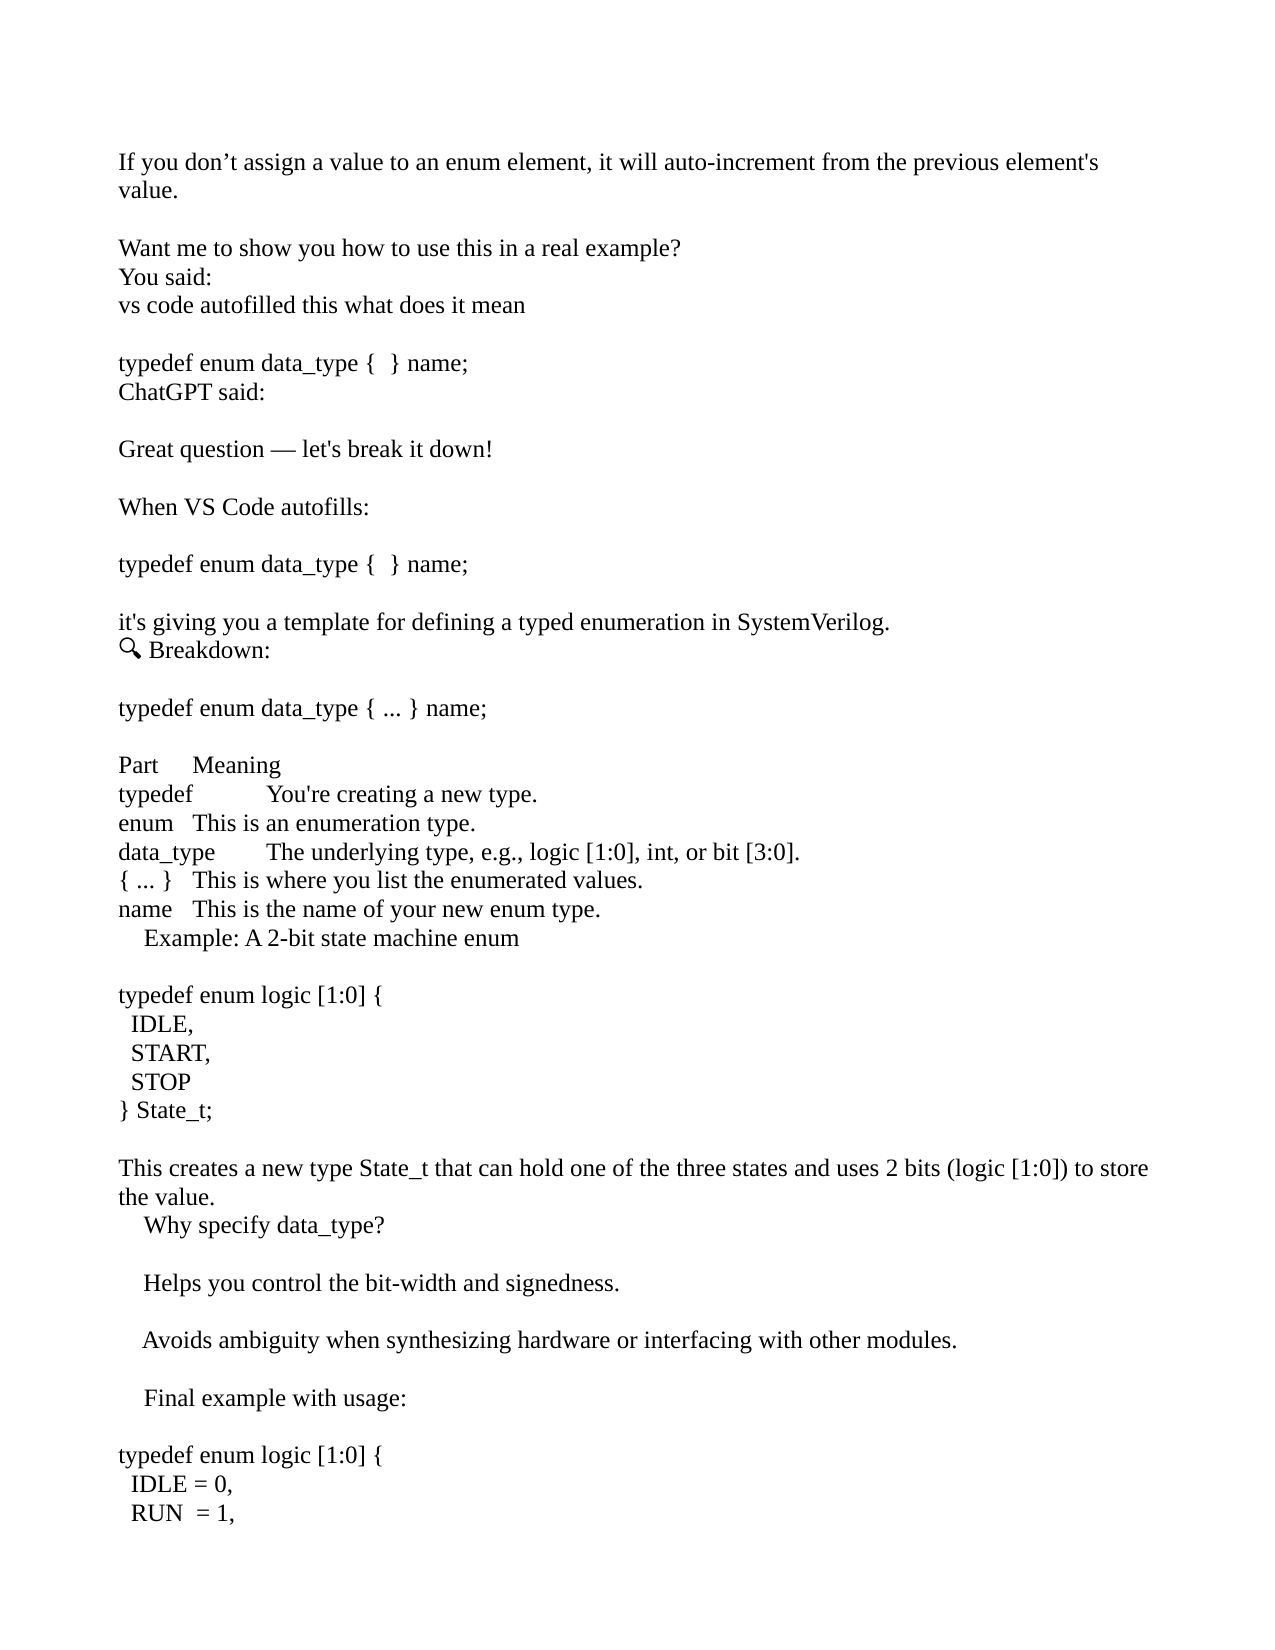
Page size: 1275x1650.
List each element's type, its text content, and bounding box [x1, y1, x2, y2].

text data_type The underlying type, e.g., logic [1:0], int, or bit [3:0]. [118, 837, 1157, 866]
text If you don’t assign a value to an enum element, it will auto-increment from the previous element's value. [118, 147, 1157, 204]
text Great question — let's break it down! [118, 434, 1157, 463]
text typedef enum data_type { } name; [118, 549, 1157, 578]
text typedef enum logic [1:0] { [118, 1441, 1157, 1469]
text START, [118, 1038, 1157, 1067]
text Want me to show you how to use this in a real example? [118, 233, 1157, 262]
text name This is the name of your new enum type. [118, 894, 1157, 923]
text 🔍 Breakdown: [118, 636, 1157, 664]
text typedef enum data_type { } name; [118, 348, 1157, 377]
text it's giving you a template for defining a typed enumeration in SystemVerilog. [118, 607, 1157, 636]
text } State_t; [118, 1096, 1157, 1124]
text { ... } This is where you list the enumerated values. [118, 866, 1157, 894]
text typedef You're creating a new type. [118, 779, 1157, 808]
text When VS Code autofills: [118, 492, 1157, 521]
text vs code autofilled this what does it mean [118, 291, 1157, 319]
text ✅ Example: A 2-bit state machine enum [118, 923, 1157, 952]
text enum This is an enumeration type. [118, 808, 1157, 837]
text 📌 Final example with usage: [118, 1383, 1157, 1412]
text You said: [118, 262, 1157, 291]
text IDLE = 0, [118, 1469, 1157, 1498]
text This creates a new type State_t that can hold one of the three states and uses 2 bits (logic [1:0]) to store the value. [118, 1153, 1157, 1211]
text typedef enum data_type { ... } name; [118, 693, 1157, 722]
text typedef enum logic [1:0] { [118, 981, 1157, 1009]
text 🧠 Why specify data_type? [118, 1211, 1157, 1239]
text Helps you control the bit-width and signedness. [118, 1268, 1157, 1297]
text Avoids ambiguity when synthesizing hardware or interfacing with other modules. [118, 1326, 1157, 1354]
text RUN = 1, [118, 1498, 1157, 1527]
text IDLE, [118, 1009, 1157, 1038]
text Part Meaning [118, 751, 1157, 779]
text STOP [118, 1067, 1157, 1096]
text ChatGPT said: [118, 377, 1157, 406]
